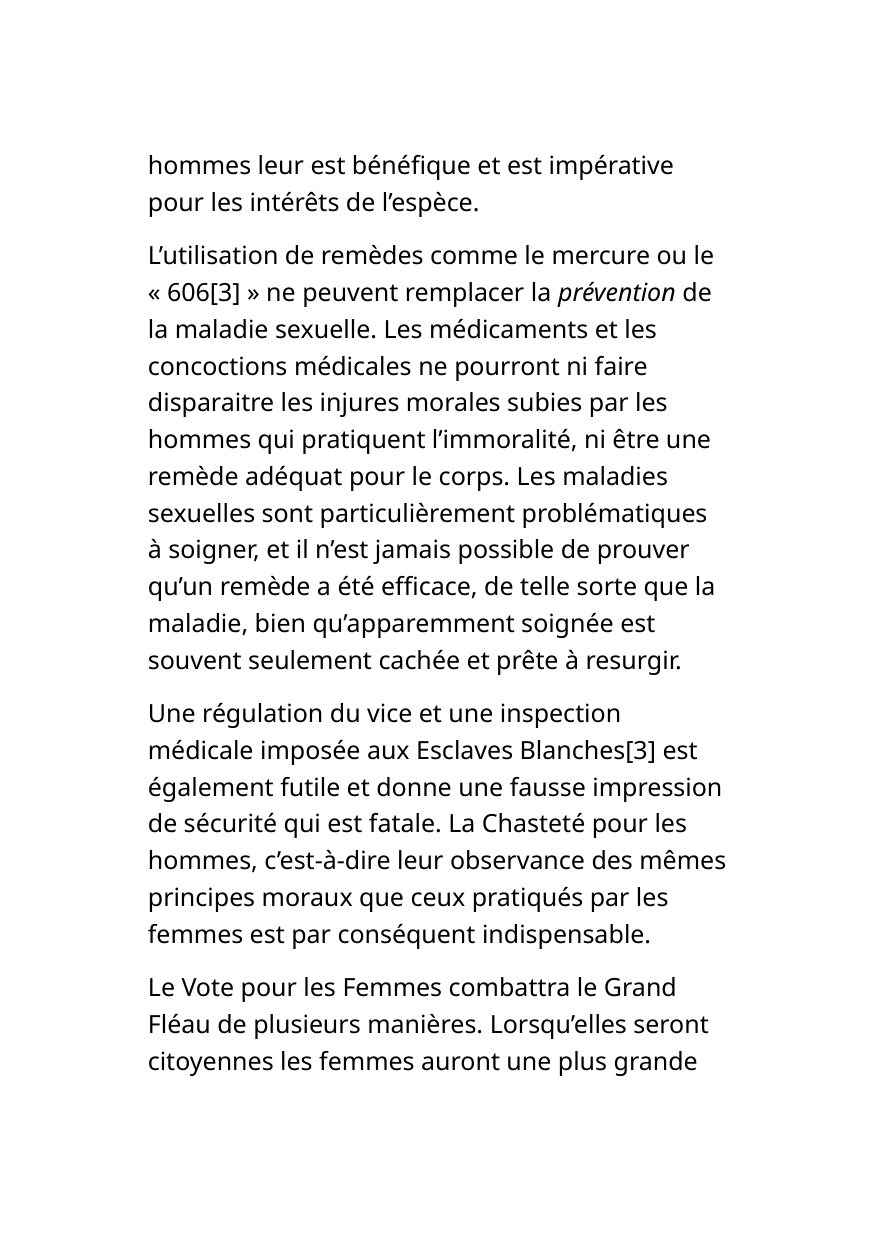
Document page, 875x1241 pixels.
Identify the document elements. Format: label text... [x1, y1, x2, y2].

text Le Vote pour les Femmes combattra le Grand Fléau de plusieurs manières. Lorsqu’elles seront citoyennes les femmes auront une plus grande [148, 970, 726, 1077]
text hommes leur est bénéfique et est impérative pour les intérêts de l’espèce. [148, 148, 726, 218]
text L’utilisation de remèdes comme le mercure ou le « 606[3] » ne peuvent remplacer la prévention de la maladie sexuelle. Les médicaments et les concoctions médicales ne pourront ni faire disparaitre les injures morales subies par les hommes qui pratiquent l’immoralité, ni être une remède adéquat pour le corps. Les maladies sexuelles sont particulièrement problématiques à soigner, et il n’est jamais possible de prouver qu’un remède a été efficace, de telle sorte que la maladie, bien qu’apparemment soignée est souvent seulement cachée et prête à resurgir. [148, 238, 726, 676]
text Une régulation du vice et une inspection médicale imposée aux Esclaves Blanches[3] est également futile et donne une fausse impression de sécurité qui est fatale. La Chasteté pour les hommes, c’est-à-dire leur observance des mêmes principes moraux que ceux pratiqués par les femmes est par conséquent indispensable. [148, 696, 726, 950]
